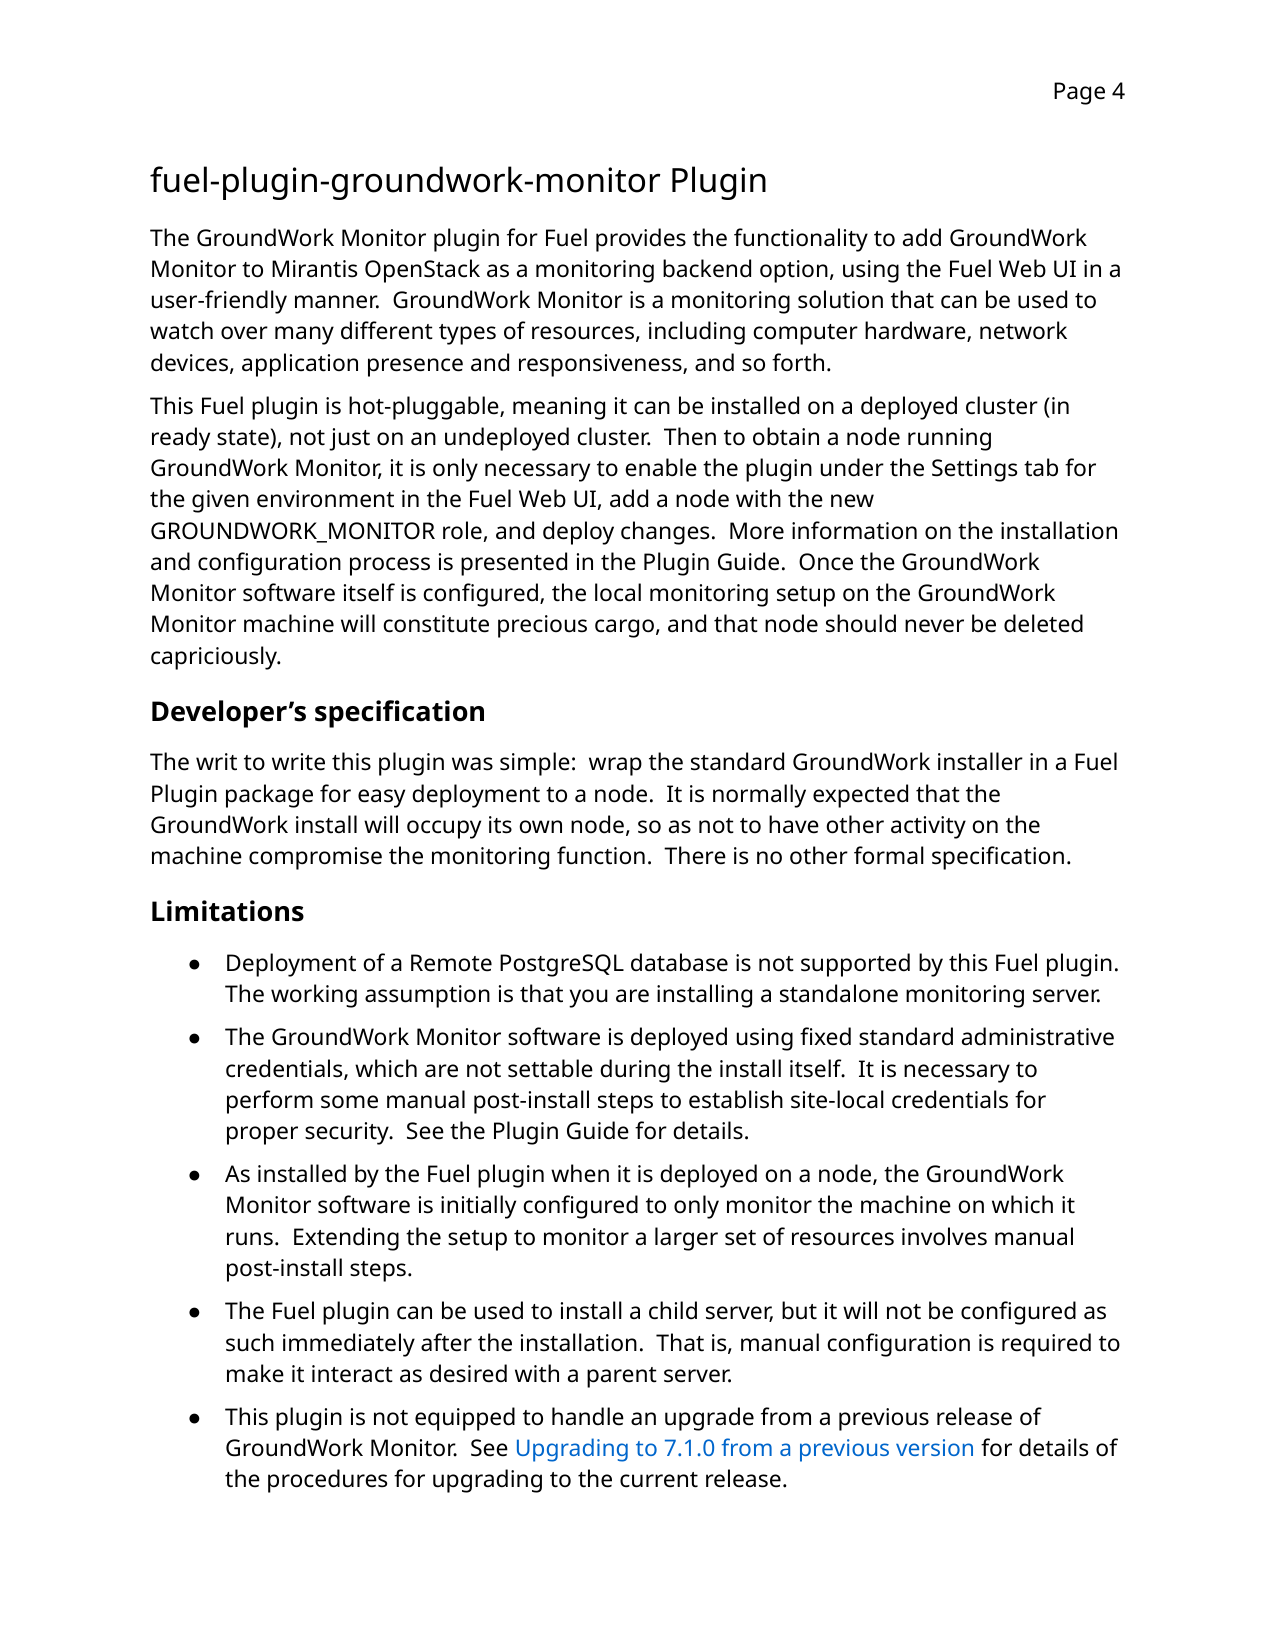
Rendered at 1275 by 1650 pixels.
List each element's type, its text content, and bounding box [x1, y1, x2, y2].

list This plugin is not equipped to handle an upgrade from a previous release of GroundWork Monitor. See Upgrading to 7.1.0 from a previous version for details of the procedures for upgrading to the current release. [187, 1401, 1125, 1495]
list The Fuel plugin can be used to install a child server, but it will not be configured as such immediately after the installation. That is, manual configuration is required to make it interact as desired with a parent server. [187, 1295, 1125, 1389]
subtitle Developer’s specification [150, 692, 1125, 729]
subtitle fuel-plugin-groundwork-monitor Plugin [150, 157, 1125, 203]
text This Fuel plugin is hot-pluggable, meaning it can be installed on a deployed cluster (in ready state), not just on an undeployed cluster. Then to obtain a node running GroundWork Monitor, it is only necessary to enable the plugin under the Settings tab for the given environment in the Fuel Web UI, add a node with the new GROUNDWORK_MONITOR role, and deploy changes. More information on the installation and configuration process is presented in the Plugin Guide. Once the GroundWork Monitor software itself is configured, the local monitoring setup on the GroundWork Monitor machine will constitute precious cargo, and that node should never be deleted capriciously. [150, 390, 1125, 671]
subtitle Limitations [150, 892, 1125, 929]
list The GroundWork Monitor software is deployed using fixed standard administrative credentials, which are not settable during the install itself. It is necessary to perform some manual post-install steps to establish site-local credentials for proper security. See the Plugin Guide for details. [187, 1021, 1125, 1146]
text The writ to write this plugin was simple: wrap the standard GroundWork installer in a Fuel Plugin package for easy deployment to a node. It is normally expected that the GroundWork install will occupy its own node, so as not to have other activity on the machine compromise the monitoring function. There is no other formal specification. [150, 746, 1125, 871]
list As installed by the Fuel plugin when it is deployed on a node, the GroundWork Monitor software is initially configured to only monitor the machine on which it runs. Extending the setup to monitor a larger set of resources involves manual post-install steps. [187, 1158, 1125, 1283]
text The GroundWork Monitor plugin for Fuel provides the functionality to add GroundWork Monitor to Mirantis OpenStack as a monitoring backend option, using the Fuel Web UI in a user-friendly manner. GroundWork Monitor is a monitoring solution that can be used to watch over many different types of resources, including computer hardware, network devices, application presence and responsiveness, and so forth. [150, 221, 1125, 378]
list Deployment of a Remote PostgreSQL database is not supported by this Fuel plugin. The working assumption is that you are installing a standalone monitoring server. [187, 947, 1125, 1009]
